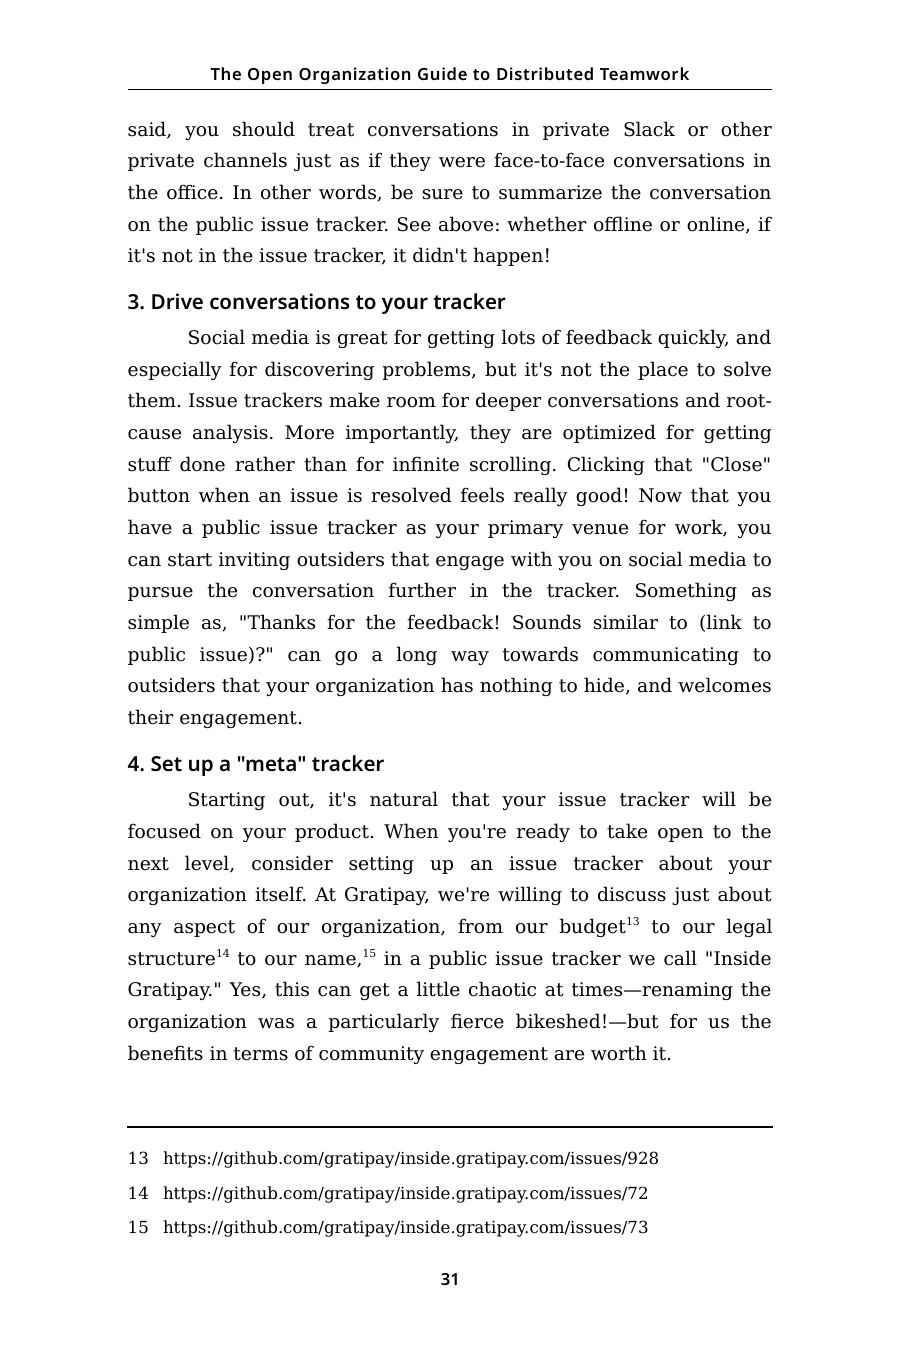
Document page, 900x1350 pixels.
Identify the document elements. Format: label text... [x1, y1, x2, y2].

subtitle 4. Set up a "meta" tracker [127, 751, 772, 777]
text https://github.com/gratipay/inside.gratipay.com/issues/73 [127, 1218, 772, 1237]
subtitle 3. Drive conversations to your tracker [127, 289, 772, 315]
text Social media is great for getting lots of feedback quickly, and especially for discovering problems, but it's not the place to solve them. Issue trackers make room for deeper conversations and root-cause analysis. More importantly, they are optimized for getting stuff done rather than for infinite scrolling. Clicking that "Close" button when an issue is resolved feels really good! Now that you have a public issue tracker as your primary venue for work, you can start inviting outsiders that engage with you on social media to pursue the conversation further in the tracker. Something as simple as, "Thanks for the feedback! Sounds similar to (link to public issue)?" can go a long way towards communicating to outsiders that your organization has nothing to hide, and welcomes their engagement. [127, 327, 772, 729]
text https://github.com/gratipay/inside.gratipay.com/issues/928 [127, 1149, 772, 1168]
text said, you should treat conversations in private Slack or other private channels just as if they were face-to-face conversations in the office. In other words, be sure to summarize the conversation on the public issue tracker. See above: whether offline or online, if it's not in the issue tracker, it didn't happen! [127, 118, 772, 267]
text https://github.com/gratipay/inside.gratipay.com/issues/72 [127, 1183, 772, 1203]
text Starting out, it's natural that your issue tracker will be focused on your product. When you're ready to take open to the next level, consider setting up an issue tracker about your organization itself. At Gratipay, we're willing to discuss just about any aspect of our organization, from our budget to our legal structure to our name, in a public issue tracker we call "Inside Gratipay." Yes, this can get a little chaotic at times—renaming the organization was a particularly fierce bikeshed!—but for us the benefits in terms of community engagement are worth it. [127, 789, 772, 1064]
